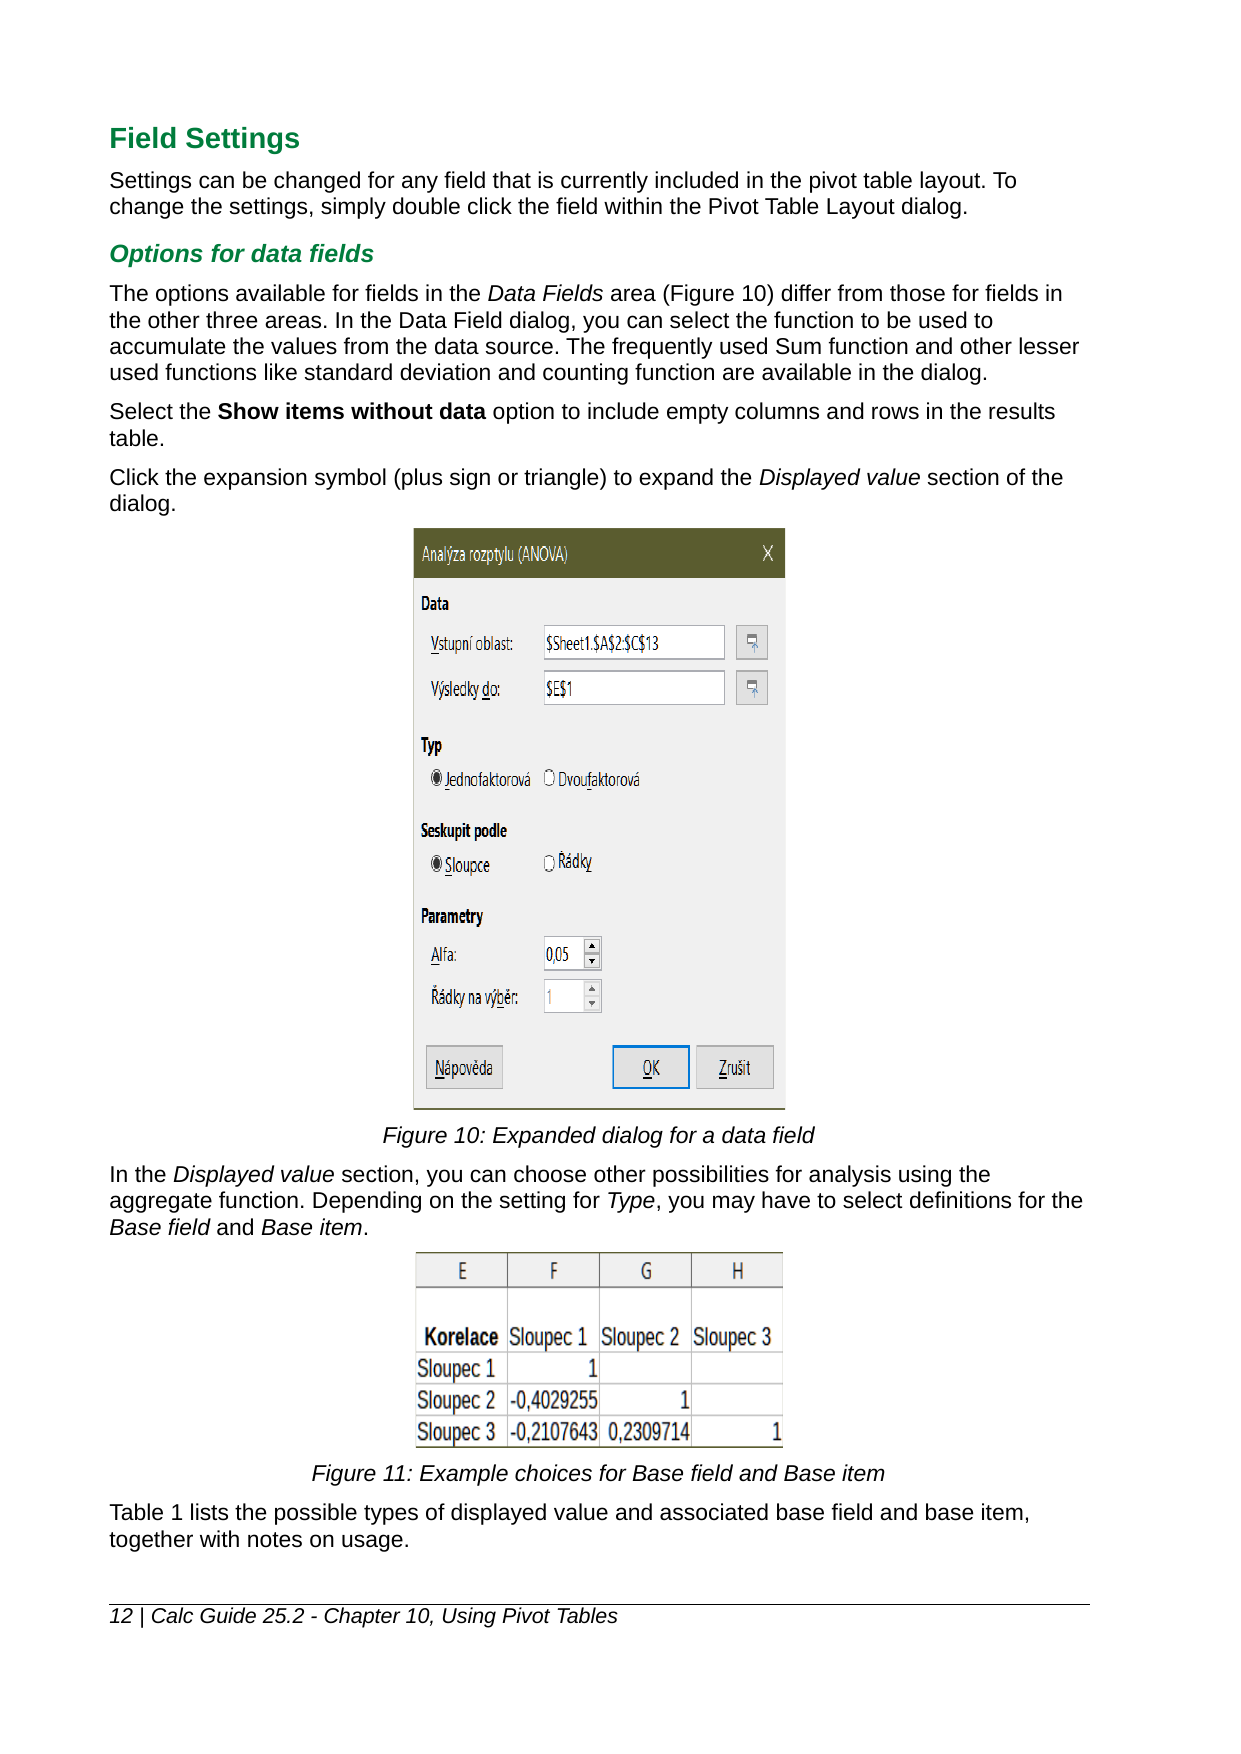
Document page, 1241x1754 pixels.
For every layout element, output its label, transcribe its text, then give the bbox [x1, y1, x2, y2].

text Settings can be changed for any field that is currently included in the pivot table layout. To change the settings, simply double click the field within the Pivot Table Layout dialog. [109, 167, 1090, 220]
subtitle Options for data fields [109, 239, 1090, 268]
text In the Displayed value section, you can choose other possibilities for analysis using the aggregate function. Depending on the setting for Type, you may have to select definitions for the Base field and Base item. [109, 1161, 1090, 1240]
text Figure 11: Example choices for Base field and Base item [311, 1460, 888, 1487]
picture [415, 1252, 783, 1448]
text Figure 10: Expanded dialog for a data field [382, 1122, 817, 1148]
picture [413, 528, 786, 1110]
text Table 1 lists the possible types of displayed value and associated base field and base item, together with notes on usage. [109, 1499, 1090, 1552]
text The options available for fields in the Data Fields area (Figure 10) differ from those for fields in the other three areas. In the Data Field dialog, you can select the function to be used to accumulate the values from the data source. The frequently used Sum function and other lesser used functions like standard deviation and counting function are available in the dialog. [109, 280, 1090, 386]
subtitle Field Settings [109, 121, 1090, 154]
text Select the Show items without data option to include empty columns and rows in the results table. [109, 398, 1090, 451]
text Click the expansion symbol (plus sign or triangle) to expand the Displayed value section of the dialog. [109, 463, 1090, 516]
